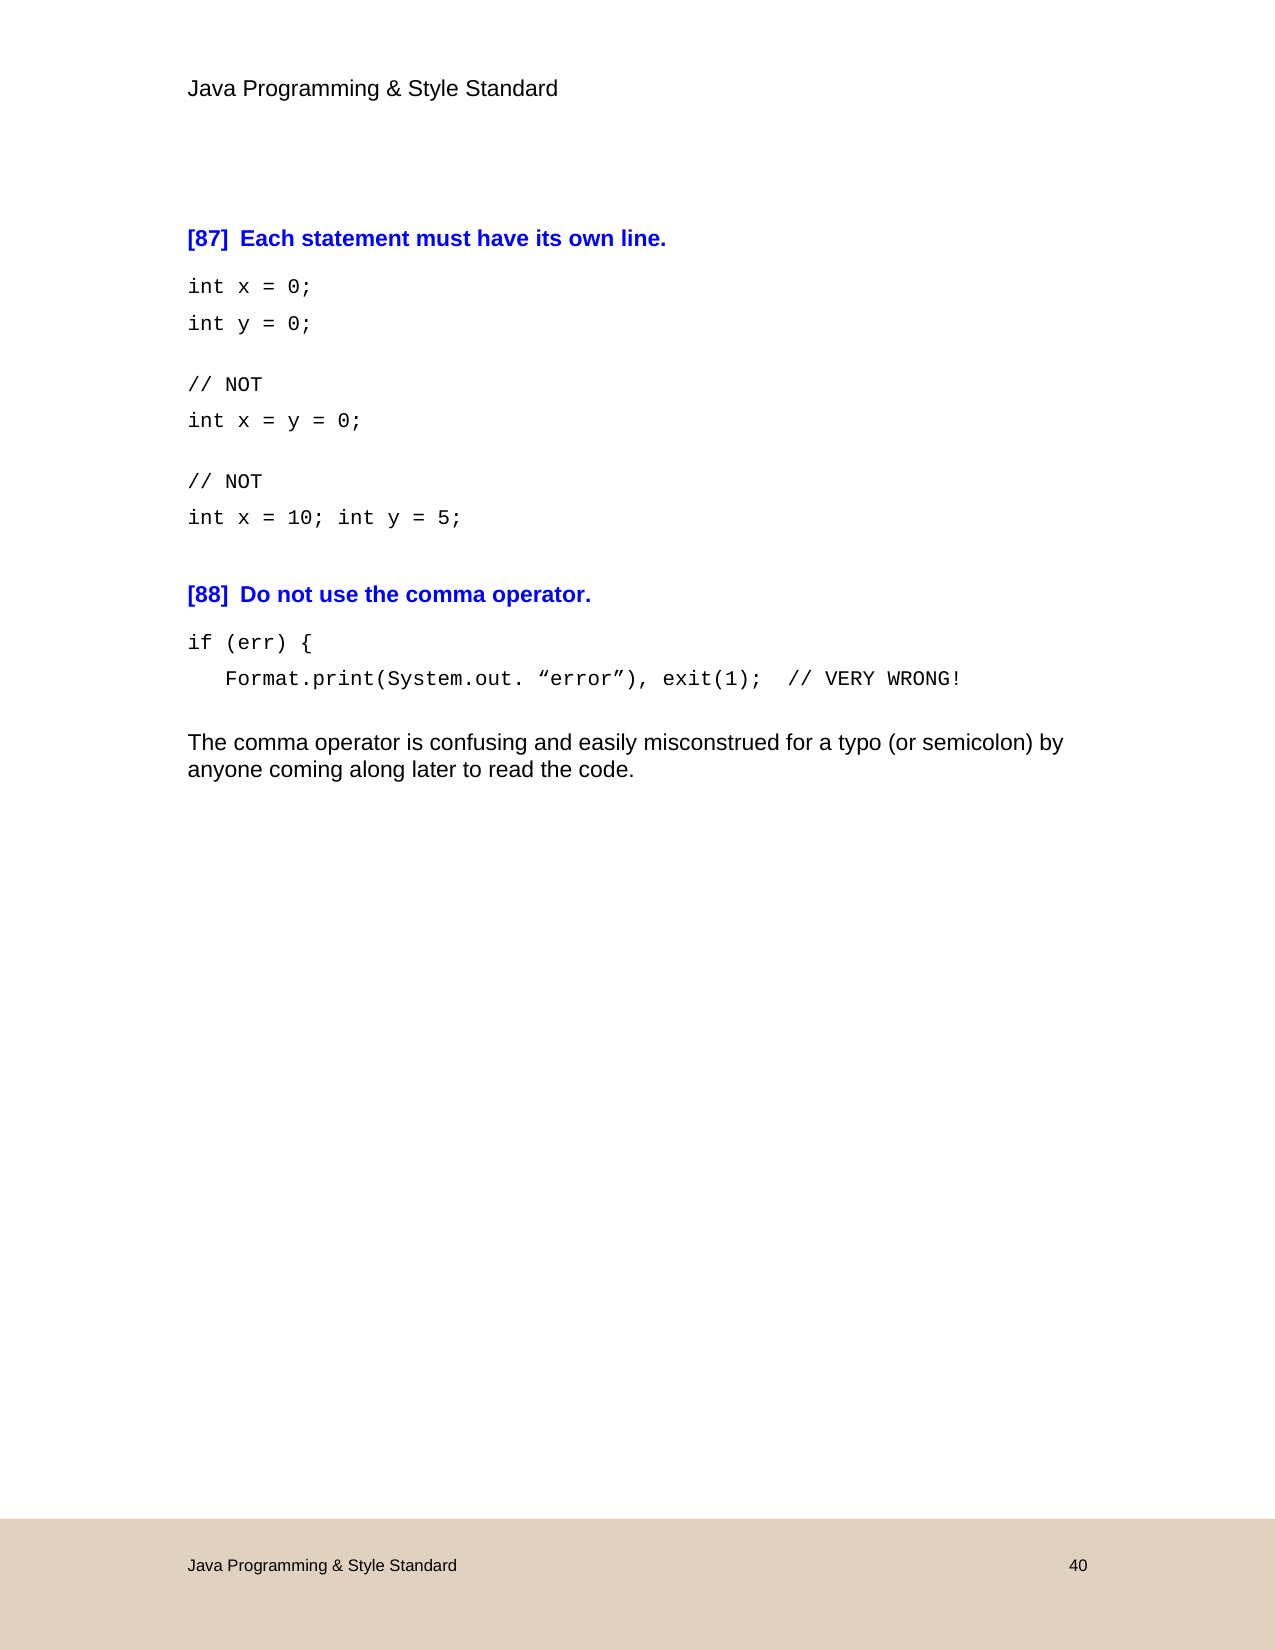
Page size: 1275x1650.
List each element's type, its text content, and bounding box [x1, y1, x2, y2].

text // NOT [187, 471, 1087, 494]
text int x = 10; int y = 5; [187, 507, 1087, 531]
text if (err) { [187, 632, 1087, 656]
text int y = 0; [187, 312, 1087, 336]
list Do not use the comma operator. [187, 581, 1087, 607]
list Each statement must have its own line. [187, 225, 1087, 251]
text int x = 0; [187, 276, 1087, 300]
text The comma operator is confusing and easily misconstrued for a typo (or semicolon) by anyone coming along later to read the code. [187, 729, 1087, 782]
text Format.print(System.out. “error”), exit(1); // VERY WRONG! [187, 668, 1087, 692]
text int x = y = 0; [187, 410, 1087, 433]
text // NOT [187, 374, 1087, 397]
